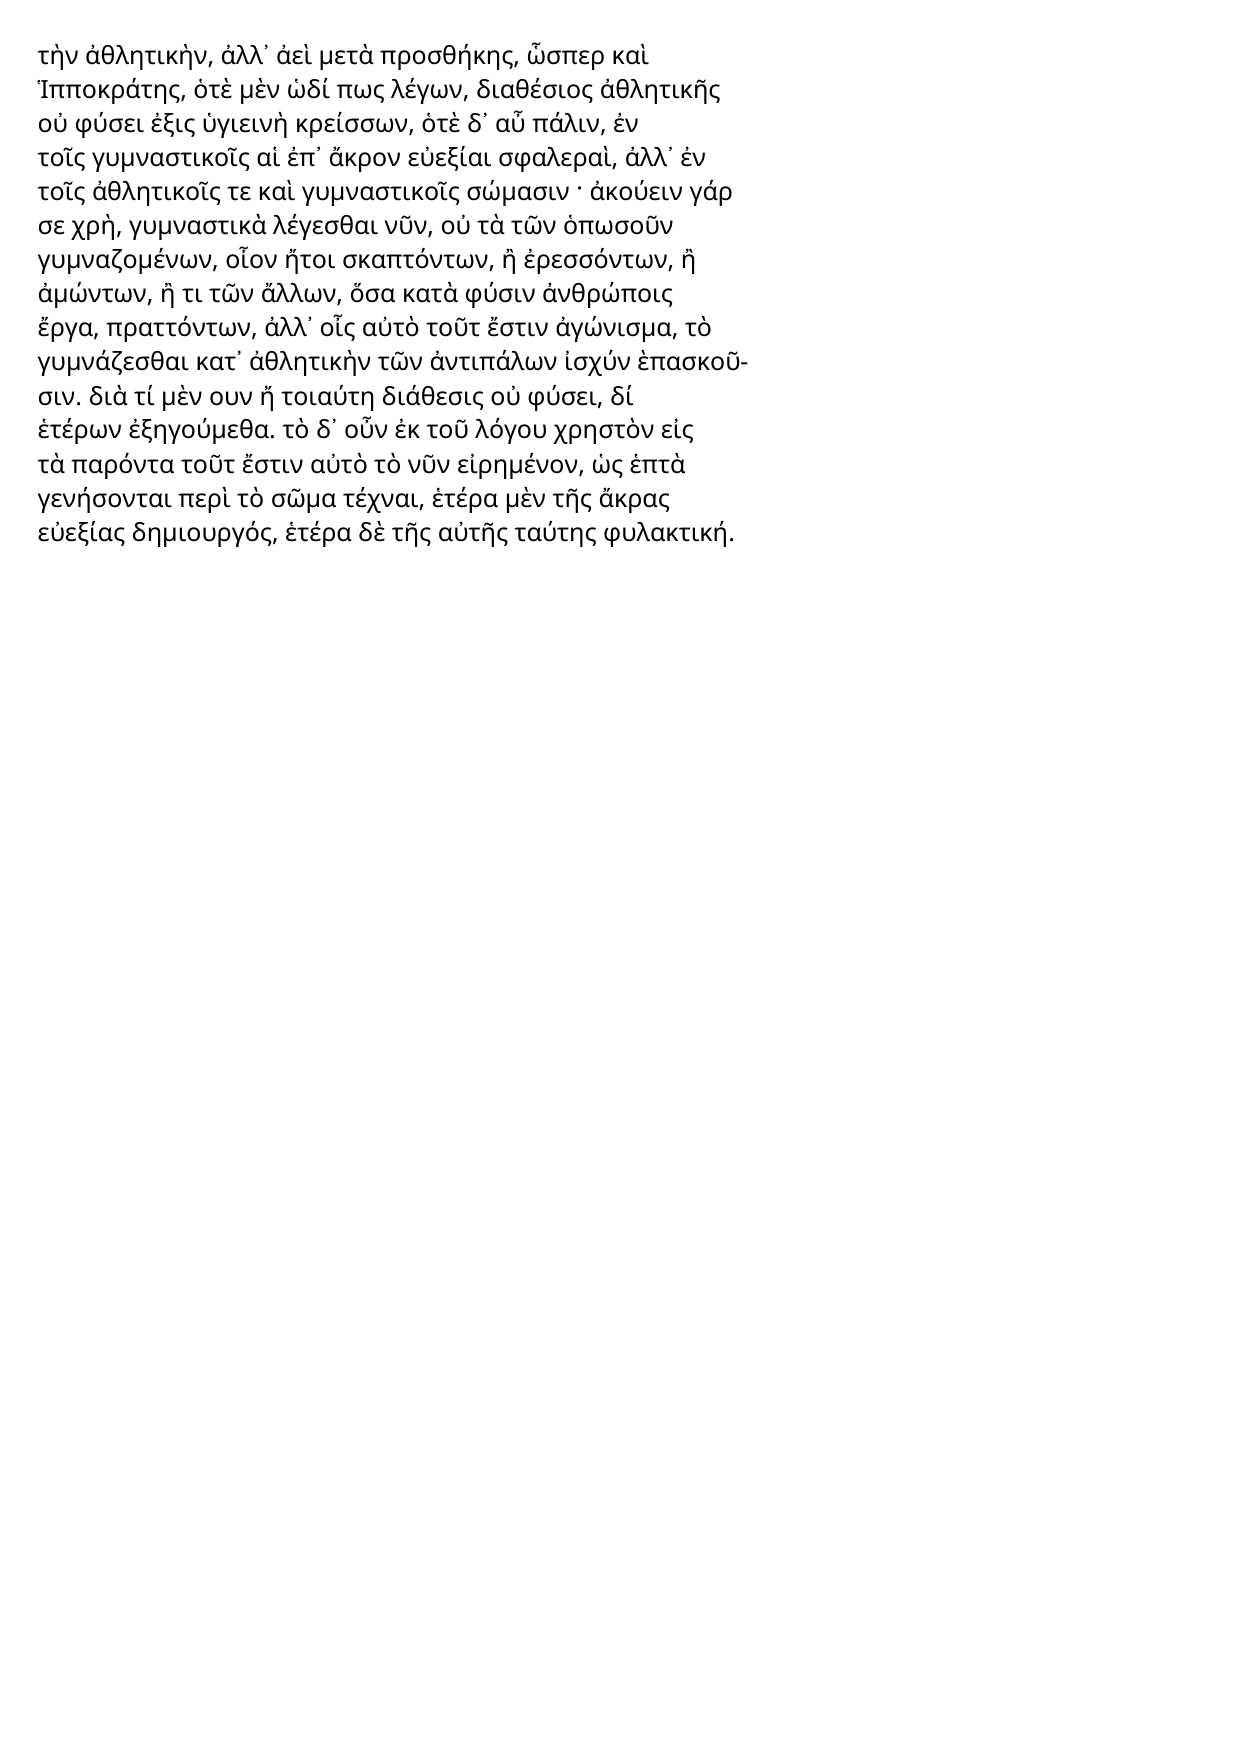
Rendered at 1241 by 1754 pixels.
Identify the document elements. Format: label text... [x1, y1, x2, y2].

text τὴν ἀθλητικὴν, ἀλλ᾽ ἀεὶ μετὰ προσθήκης, ὧσπερ καὶ Ἱπποκράτης, ὁτὲ μὲν ὡδί πως λέγων, διαθέσιος ἀθλητικῆς οὐ φύσει ἐξις ὑγιεινὴ κρείσσων, ὁτὲ δ᾽ αὖ πάλιν, ἐν τοῖς γυμναστικοῖς αἱ ἐπ᾽ ἄκρον εὐεξίαι σφαλεραὶ, ἀλλ᾽ ἐν τοῖς ἀθλητικοῖς τε καὶ γυμναστικοῖς σώμασιν · ἀκούειν γάρ σε χρὴ, γυμναστικὰ λέγεσθαι νῦν, οὐ τὰ τῶν ὁπωσοῦν γυμναζομένων, οἶον ἤτοι σκαπτόντων, ἢ ἐρεσσόντων, ἢ ἀμώντων, ἢ τι τῶν ἄλλων, ὅσα κατὰ φύσιν ἀνθρώποις ἔργα, πραττόντων, ἀλλ᾽ οἶς αὐτὸ τοῦτ ἔστιν ἀγώνισμα, τὸ γυμνάζεσθαι κατ᾽ ἀθλητικὴν τῶν ἀντιπάλων ἰσχύν ὲπασκοῦ- σιν. διὰ τί μὲν ουν ἤ τοιαύτη διάθεσις οὐ φύσει, δί ἑτέρων ἐξηγούμεθα. τὸ δ᾽ οὖν ἐκ τοῦ λόγου χρηστὸν εἰς τὰ παρόντα τοῦτ ἔστιν αὐτὸ τὸ νῦν εἰρημένον, ὡς ἑπτὰ γενήσονται περὶ τὸ σῶμα τέχναι, ἑτέρα μὲν τῆς ἄκρας εὐεξίας δημιουργός, ἑτέρα δὲ τῆς αὐτῆς ταύτης φυλακτική. [37, 37, 1203, 548]
